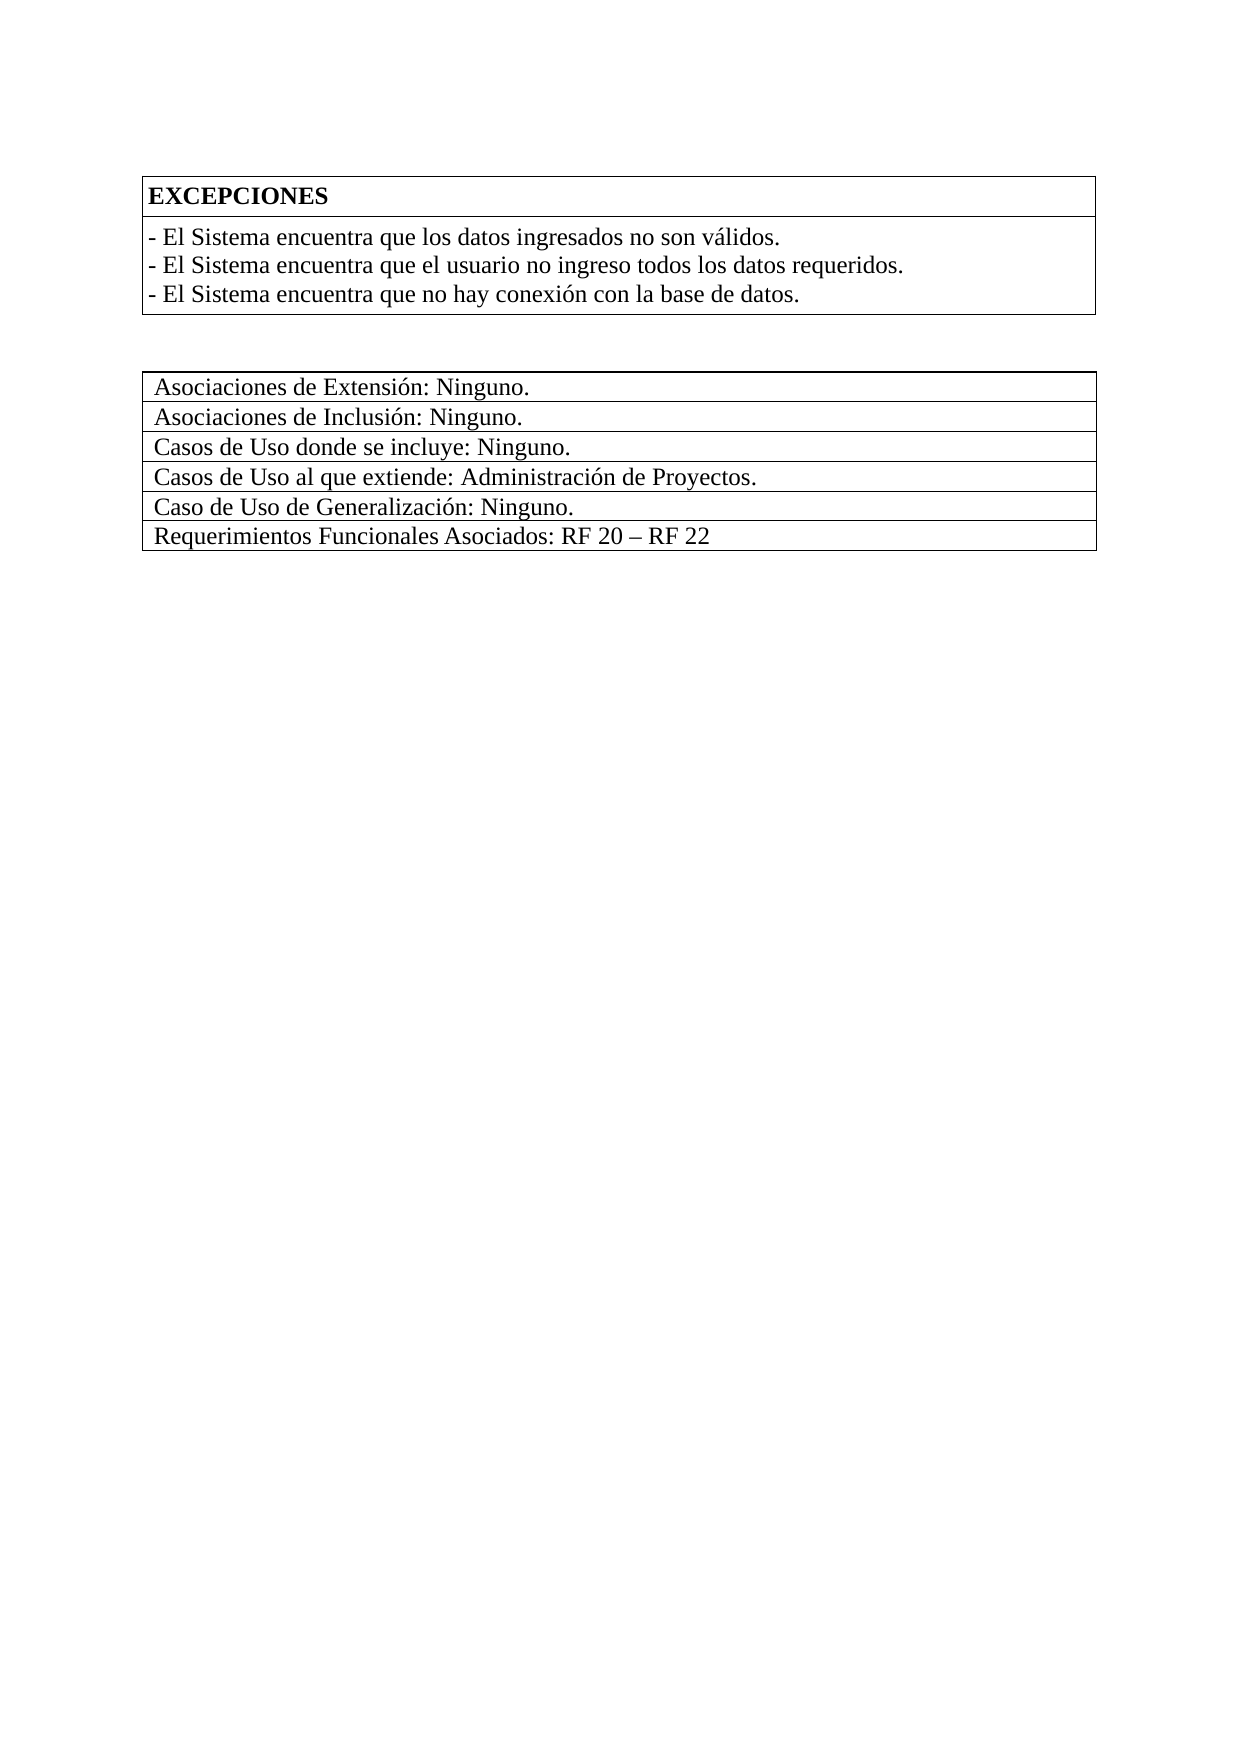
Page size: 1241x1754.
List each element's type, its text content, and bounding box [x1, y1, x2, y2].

table_header Asociaciones de Extensión: Ninguno. [143, 373, 1096, 401]
table_cell Requerimientos Funcionales Asociados: RF 20 – RF 22 [143, 521, 1096, 550]
table_cell Casos de Uso donde se incluye: Ninguno. [143, 432, 1096, 461]
table_cell Caso de Uso de Generalización: Ninguno. [143, 492, 1096, 520]
table_cell Asociaciones de Inclusión: Ninguno. [143, 402, 1096, 431]
table_cell Casos de Uso al que extiende: Administración de Proyectos. [143, 462, 1096, 491]
table_cell - El Sistema encuentra que los datos ingresados no son válidos. - El Sistema encuentra que el usuario no ingreso todos los datos requeridos. - El Sistema encuentra que no hay conexión con la base de datos. [143, 217, 1095, 314]
table_header EXCEPCIONES [143, 177, 1095, 216]
